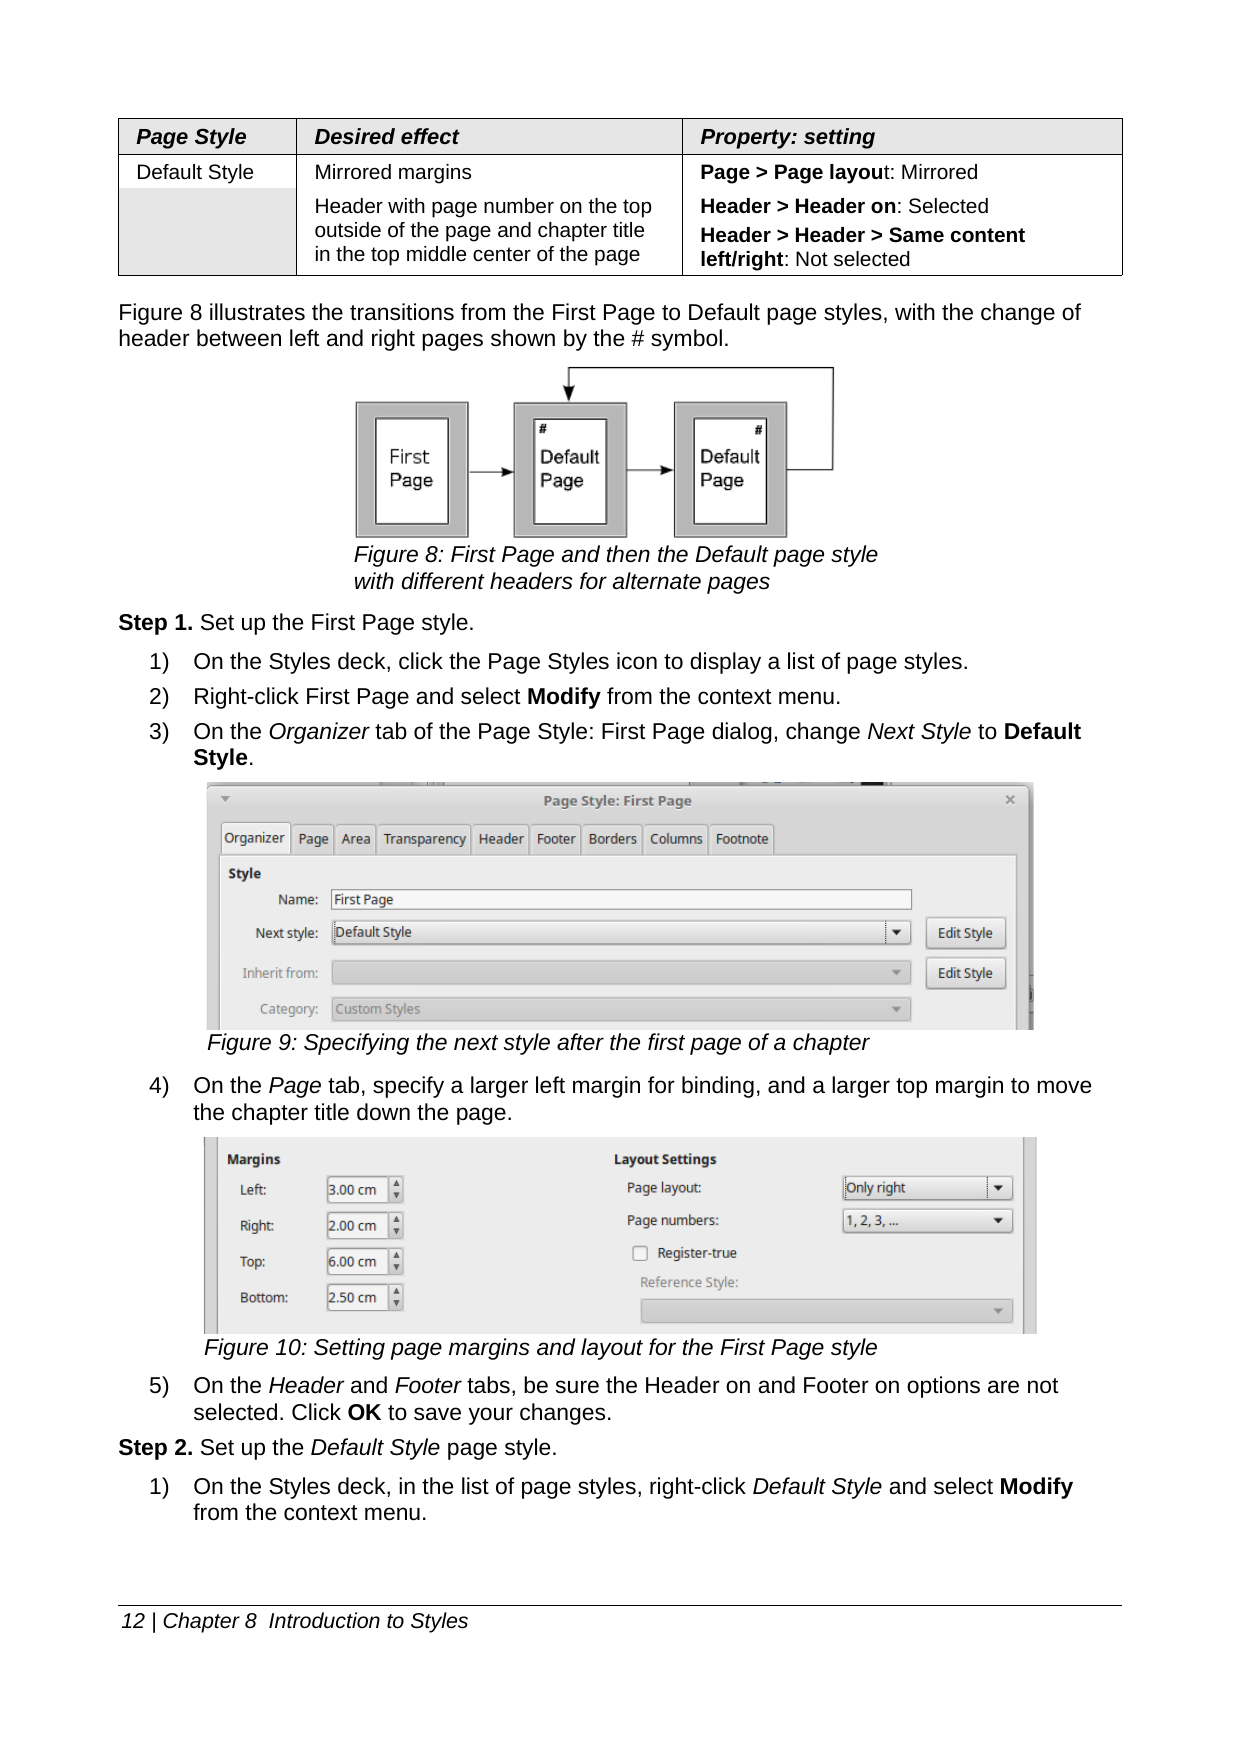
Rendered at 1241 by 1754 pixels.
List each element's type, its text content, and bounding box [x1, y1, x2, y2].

table_cell Default Style [119, 155, 296, 188]
text Figure 8 illustrates the transitions from the First Page to Default page styles, with the change of header between left and right pages shown by the # symbol. [118, 299, 1122, 352]
text Step 2. Set up the Default Style page style. [118, 1434, 1122, 1460]
table_header Page Style [119, 119, 296, 154]
list On the Page tab, specify a larger left margin for binding, and a larger top margin to move the chapter title down the page. [169, 1072, 1122, 1125]
table_cell Header with page number on the top outside of the page and chapter title in the top middle center of the page [297, 188, 682, 275]
text Figure 8: First Page and then the Default page style with different headers for alternate pages [354, 541, 887, 594]
text Step 1. Set up the First Page style. [118, 609, 1122, 635]
table_header Mirrored margins [297, 155, 682, 188]
text Figure 10: Setting page margins and layout for the First Page style [204, 1334, 1036, 1360]
list On the Header and Footer tabs, be sure the Header on and Footer on options are not selected. Click OK to save your changes. [169, 1372, 1122, 1425]
picture [206, 782, 1034, 1030]
table_header Page > Page layout: Mirrored [683, 155, 1122, 188]
picture [203, 1137, 1037, 1334]
list Right-click First Page and select Modify from the context menu. [169, 683, 1122, 709]
table_cell Header > Header on: Selected Header > Header > Same content left/right: Not selected [683, 188, 1122, 275]
text Figure 9: Specifying the next style after the first page of a chapter [207, 1030, 1033, 1056]
list On the Organizer tab of the Page Style: First Page dialog, change Next Style to Default Style. [169, 718, 1122, 771]
table_header Property: setting [683, 119, 1122, 154]
list On the Styles deck, in the list of page styles, right-click Default Style and select Modify from the context menu. [169, 1473, 1122, 1526]
list On the Styles deck, click the Page Styles icon to display a list of page styles. [169, 648, 1122, 674]
table_header Desired effect [297, 119, 682, 154]
picture [353, 364, 837, 542]
